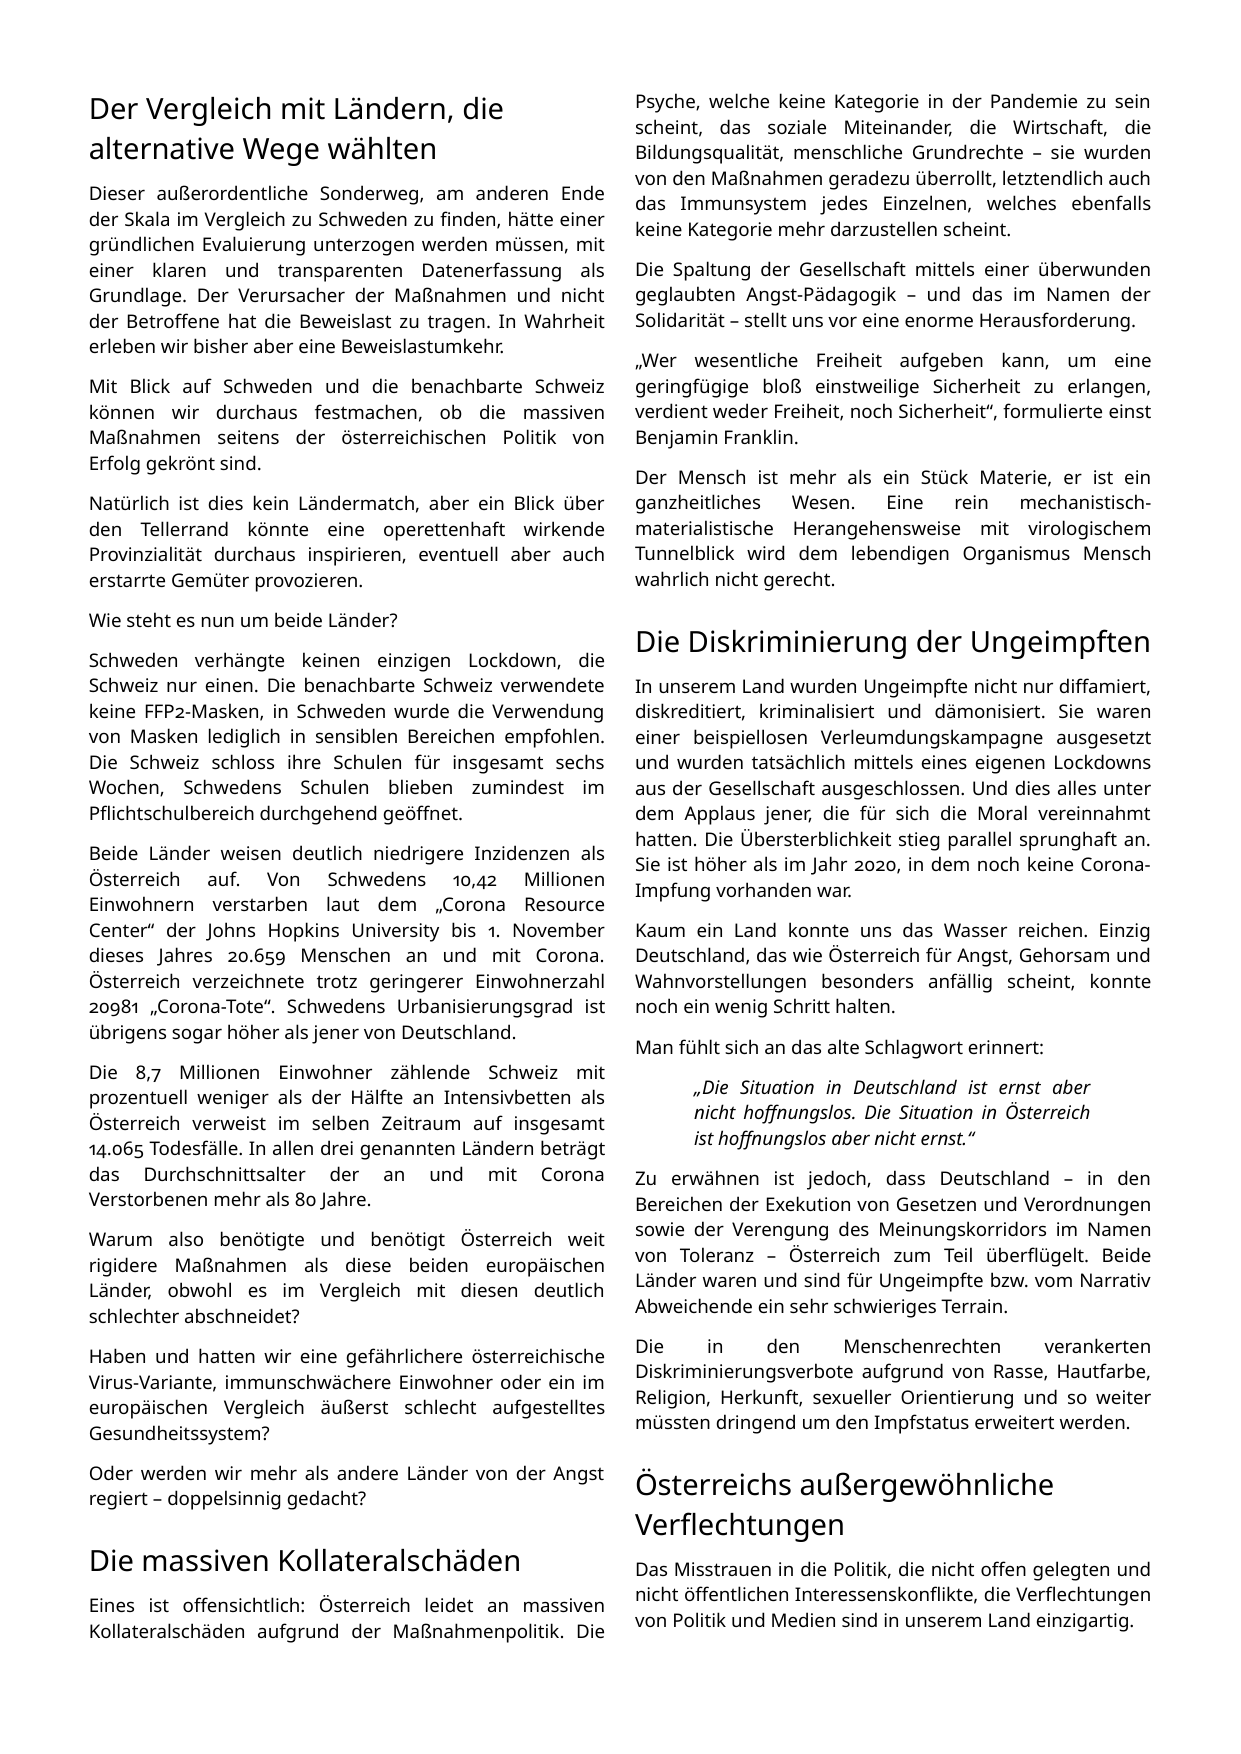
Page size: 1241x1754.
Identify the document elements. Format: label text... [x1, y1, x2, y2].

text Wie steht es nun um beide Länder? [88, 607, 605, 632]
text Schweden verhängte keinen einzigen Lockdown, die Schweiz nur einen. Die benachbarte Schweiz verwendete keine FFP2-Masken, in Schweden wurde die Verwendung von Masken lediglich in sensiblen Bereichen empfohlen. Die Schweiz schloss ihre Schulen für insgesamt sechs Wochen, Schwedens Schulen blieben zumindest im Pflichtschulbereich durchgehend geöffnet. [88, 647, 605, 826]
text Haben und hatten wir eine gefährlichere österreichische Virus-Variante, immunschwächere Einwohner oder ein im europäischen Vergleich äußerst schlecht aufgestelltes Gesundheitssystem? [88, 1343, 605, 1446]
subtitle Österreichs außergewöhnliche Verflechtungen [635, 1464, 1152, 1544]
text Warum also benötigte und benötigt Österreich weit rigidere Maßnahmen als diese beiden europäischen Länder, obwohl es im Vergleich mit diesen deutlich schlechter abschneidet? [88, 1227, 605, 1329]
subtitle Der Vergleich mit Ländern, die alternative Wege wählten [88, 88, 605, 168]
text Der Mensch ist mehr als ein Stück Materie, er ist ein ganzheitliches Wesen. Eine rein mechanistisch-materialistische Herangehensweise mit virologischem Tunnelblick wird dem lebendigen Organismus Mensch wahrlich nicht gerecht. [635, 464, 1152, 592]
text Man fühlt sich an das alte Schlagwort erinnert: [635, 1034, 1152, 1059]
text Natürlich ist dies kein Ländermatch, aber ein Blick über den Tellerrand könnte eine operettenhaft wirkende Provinzialität durchaus inspirieren, eventuell aber auch erstarrte Gemüter provozieren. [88, 490, 605, 592]
text Dieser außerordentliche Sonderweg, am anderen Ende der Skala im Vergleich zu Schweden zu finden, hätte einer gründlichen Evaluierung unterzogen werden müssen, mit einer klaren und transparenten Datenerfassung als Grundlage. Der Verursacher der Maßnahmen und nicht der Betroffene hat die Beweislast zu tragen. In Wahrheit erleben wir bisher aber eine Beweislastumkehr. [88, 180, 605, 359]
text Oder werden wir mehr als andere Länder von der Angst regiert – doppelsinnig gedacht? [88, 1460, 605, 1511]
text Die 8,7 Millionen Einwohner zählende Schweiz mit prozentuell weniger als der Hälfte an Intensivbetten als Österreich verweist im selben Zeitraum auf insgesamt 14.065 Todesfälle. In allen drei genannten Ländern beträgt das Durchschnittsalter der an und mit Corona Verstorbenen mehr als 80 Jahre. [88, 1059, 605, 1212]
text Eines ist offensichtlich: Österreich leidet an massiven Kollateralschäden aufgrund der Maßnahmenpolitik. Die [88, 1592, 605, 1643]
text Die in den Menschenrechten verankerten Diskriminierungsverbote aufgrund von Rasse, Hautfarbe, Religion, Herkunft, sexueller Orientierung und so weiter müssten dringend um den Impfstatus erweitert werden. [635, 1333, 1152, 1435]
subtitle Die Diskriminierung der Ungeimpften [635, 621, 1152, 661]
text In unserem Land wurden Ungeimpfte nicht nur diffamiert, diskreditiert, kriminalisiert und dämonisiert. Sie waren einer beispiellosen Verleumdungskampagne ausgesetzt und wurden tatsächlich mittels eines eigenen Lockdowns aus der Gesellschaft ausgeschlossen. Und dies alles unter dem Applaus jener, die für sich die Moral vereinnahmt hatten. Die Übersterblichkeit stieg parallel sprunghaft an. Sie ist höher als im Jahr 2020, in dem noch keine Corona-Impfung vorhanden war. [635, 673, 1152, 903]
text Die Spaltung der Gesellschaft mittels einer überwunden geglaubten Angst-Pädagogik – und das im Namen der Solidarität – stellt uns vor eine enorme Herausforderung. [635, 256, 1152, 333]
text Mit Blick auf Schweden und die benachbarte Schweiz können wir durchaus festmachen, ob die massiven Maßnahmen seitens der österreichischen Politik von Erfolg gekrönt sind. [88, 374, 605, 476]
text Kaum ein Land konnte uns das Wasser reichen. Einzig Deutschland, das wie Österreich für Angst, Gehorsam und Wahnvorstellungen besonders anfällig scheint, konnte noch ein wenig Schritt halten. [635, 917, 1152, 1019]
text „Die Situation in Deutschland ist ernst aber nicht hoffnungslos. Die Situation in Österreich ist hoffnungslos aber nicht ernst.“ [694, 1074, 1093, 1151]
text Psyche, welche keine Kategorie in der Pandemie zu sein scheint, das soziale Miteinander, die Wirtschaft, die Bildungsqualität, menschliche Grundrechte – sie wurden von den Maßnahmen geradezu überrollt, letztendlich auch das Immunsystem jedes Einzelnen, welches ebenfalls keine Kategorie mehr darzustellen scheint. [635, 88, 1152, 242]
text Beide Länder weisen deutlich niedrigere Inzidenzen als Österreich auf. Von Schwedens 10,42 Millionen Einwohnern verstarben laut dem „Corona Resource Center“ der Johns Hopkins University bis 1. November dieses Jahres 20.659 Menschen an und mit Corona. Österreich verzeichnete trotz geringerer Einwohnerzahl 20981 „Corona-Tote“. Schwedens Urbanisierungsgrad ist übrigens sogar höher als jener von Deutschland. [88, 840, 605, 1044]
text „Wer wesentliche Freiheit aufgeben kann, um eine geringfügige bloß einstweilige Sicherheit zu erlangen, verdient weder Freiheit, noch Sicherheit“, formulierte einst Benjamin Franklin. [635, 347, 1152, 449]
text Zu erwähnen ist jedoch, dass Deutschland – in den Bereichen der Exekution von Gesetzen und Verordnungen sowie der Verengung des Meinungskorridors im Namen von Toleranz – Österreich zum Teil überflügelt. Beide Länder waren und sind für Ungeimpfte bzw. vom Narrativ Abweichende ein sehr schwieriges Terrain. [635, 1165, 1152, 1318]
subtitle Die massiven Kollateralschäden [88, 1540, 605, 1580]
text Das Misstrauen in die Politik, die nicht offen gelegten und nicht öffentlichen Interessenskonflikte, die Verflechtungen von Politik und Medien sind in unserem Land einzigartig. [635, 1556, 1152, 1633]
